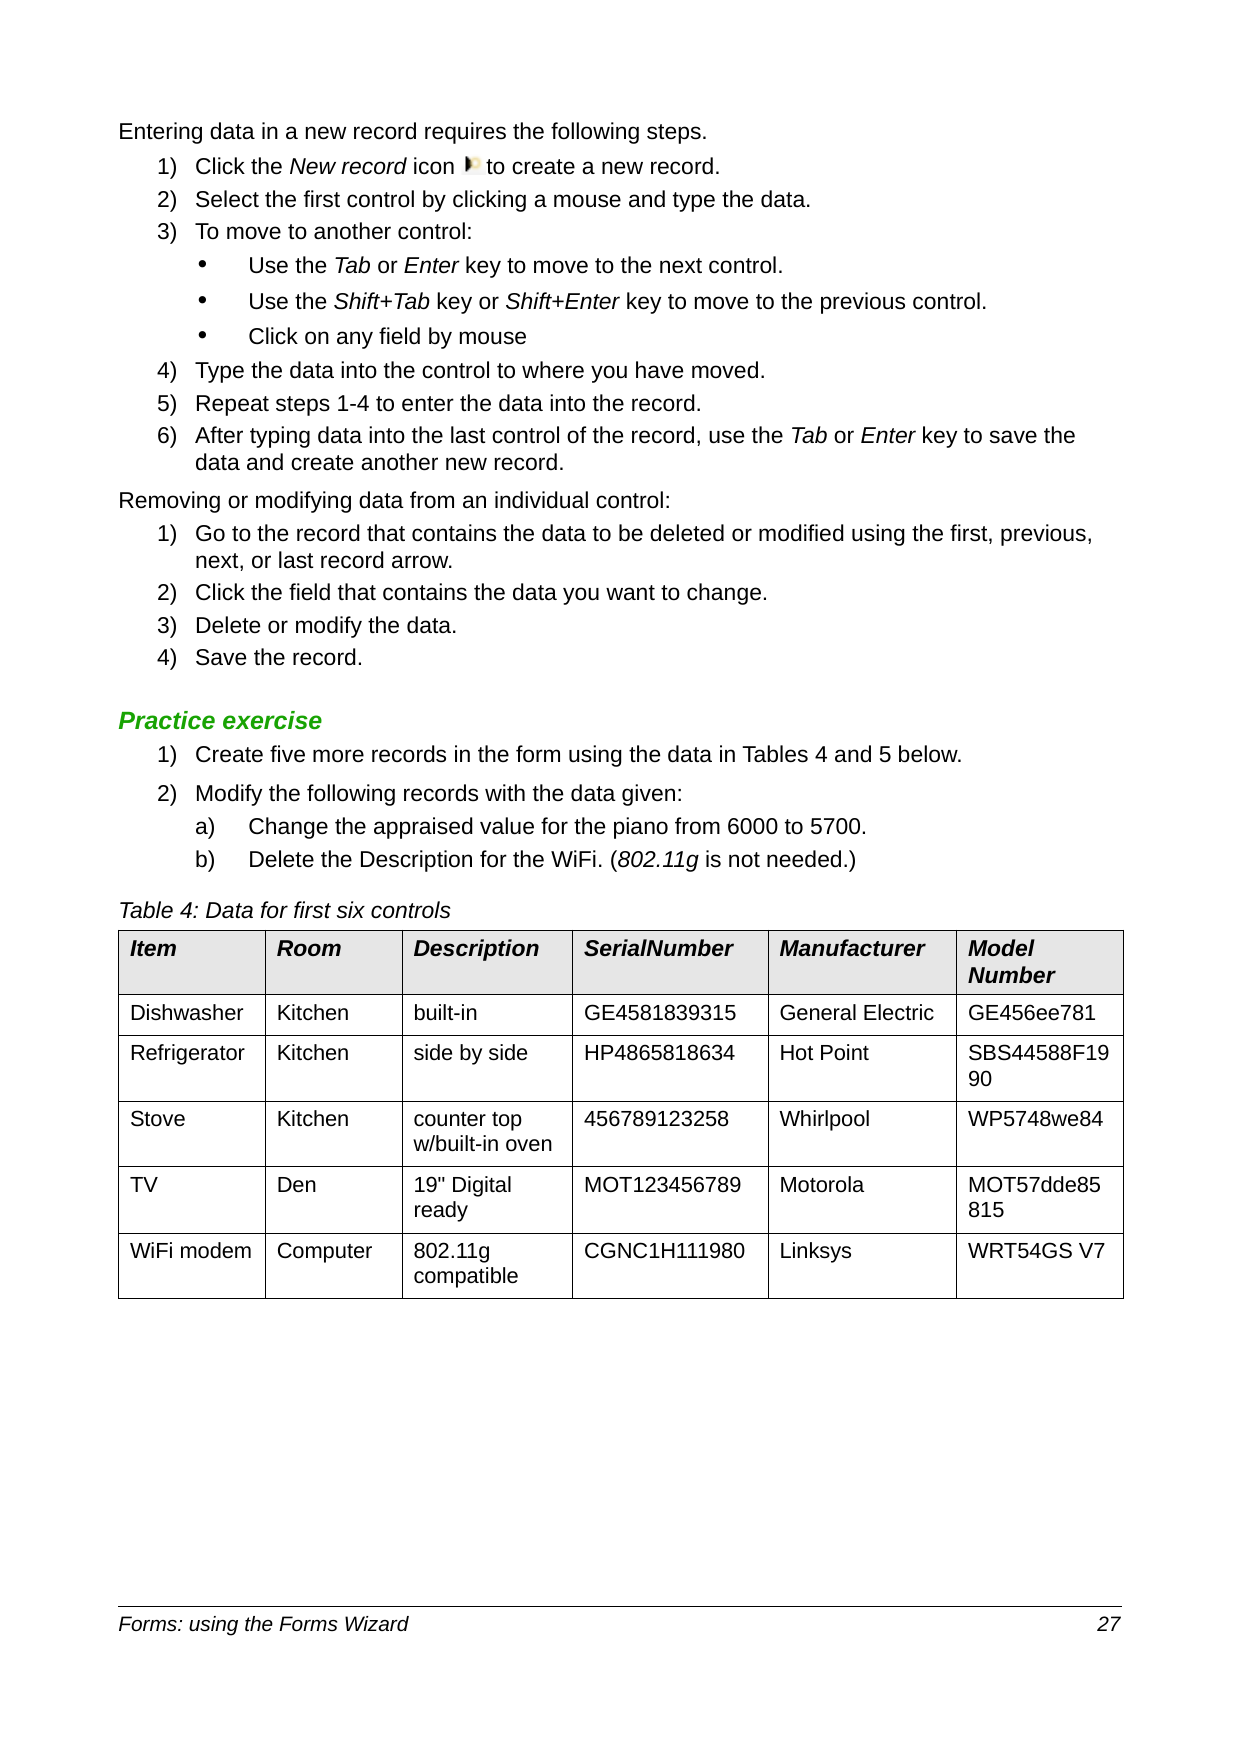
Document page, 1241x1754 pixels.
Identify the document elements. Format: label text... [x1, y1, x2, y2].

table_cell WiFi modem [119, 1234, 265, 1298]
table_cell Refrigerator [119, 1036, 265, 1101]
table_cell General Electric [769, 995, 956, 1034]
table_header SerialNumber [573, 931, 768, 994]
table_cell side by side [403, 1036, 572, 1101]
table_cell counter top w/built-in oven [403, 1102, 572, 1166]
list Repeat steps 1-4 to enter the data into the record. [177, 389, 1122, 416]
table_cell 456789123258 [573, 1102, 768, 1166]
table_cell Kitchen [266, 1036, 402, 1101]
table_cell 19" Digital ready [403, 1167, 572, 1232]
table_cell WP5748we84 [957, 1102, 1123, 1166]
table_cell SBS44588F1990 [957, 1036, 1123, 1101]
list Use the Shift+Tab key or Shift+Enter key to move to the previous control. [195, 286, 1122, 315]
table_cell Hot Point [769, 1036, 956, 1101]
table_cell Dishwasher [119, 995, 265, 1034]
table_cell MOT123456789 [573, 1167, 768, 1232]
list Delete or modify the data. [177, 612, 1122, 638]
list Change the appraised value for the piano from 6000 to 5700. [195, 813, 1122, 839]
table_header Item [119, 931, 265, 994]
table_cell HP4865818634 [573, 1036, 768, 1101]
list Type the data into the control to where you have moved. [177, 357, 1122, 383]
table_cell Kitchen [266, 995, 402, 1034]
table_cell MOT57dde85815 [957, 1167, 1123, 1232]
table_cell Stove [119, 1102, 265, 1166]
list Delete the Description for the WiFi. (802.11g is not needed.) [195, 846, 1122, 872]
text Table 4: Data for first six controls [118, 897, 1122, 923]
table_cell TV [119, 1167, 265, 1232]
table_cell CGNC1H111980 [573, 1234, 768, 1298]
table_cell Linksys [769, 1234, 956, 1298]
picture [461, 151, 487, 175]
table_cell Motorola [769, 1167, 956, 1232]
table_cell 802.11g compatible [403, 1234, 572, 1298]
table_cell WRT54GS V7 [957, 1234, 1123, 1298]
list Entering data in a new record requires the following steps. [118, 118, 1122, 144]
list Select the first control by clicking a mouse and type the data. [177, 186, 1122, 212]
list Use the Tab or Enter key to move to the next control. [195, 251, 1122, 280]
list After typing data into the last control of the record, use the Tab or Enter key to save the data and create another new record. [177, 422, 1122, 475]
list Click the field that contains the data you want to change. [177, 579, 1122, 606]
table_header Model Number [957, 931, 1123, 994]
table_cell Den [266, 1167, 402, 1232]
list To move to another control: [177, 218, 1122, 244]
list Save the record. [177, 644, 1122, 671]
list Click the New record icon to create a new record. [177, 151, 1122, 179]
list Removing or modifying data from an individual control: [118, 487, 1122, 514]
table_cell GE456ee781 [957, 995, 1123, 1034]
table_header Description [403, 931, 572, 994]
list Go to the record that contains the data to be deleted or modified using the first, previous, next, or last record arrow. [177, 520, 1122, 573]
table_cell GE4581839315 [573, 995, 768, 1034]
table_cell Computer [266, 1234, 402, 1298]
list Create five more records in the form using the data in Tables 4 and 5 below. [177, 741, 1122, 768]
table_header Manufacturer [769, 931, 956, 994]
subtitle Practice exercise [118, 706, 1122, 735]
table_header Room [266, 931, 402, 994]
table_cell built-in [403, 995, 572, 1034]
list Click on any field by mouse [195, 322, 1122, 351]
table_cell Kitchen [266, 1102, 402, 1166]
table_cell Whirlpool [769, 1102, 956, 1166]
list Modify the following records with the data given: [177, 780, 1122, 807]
